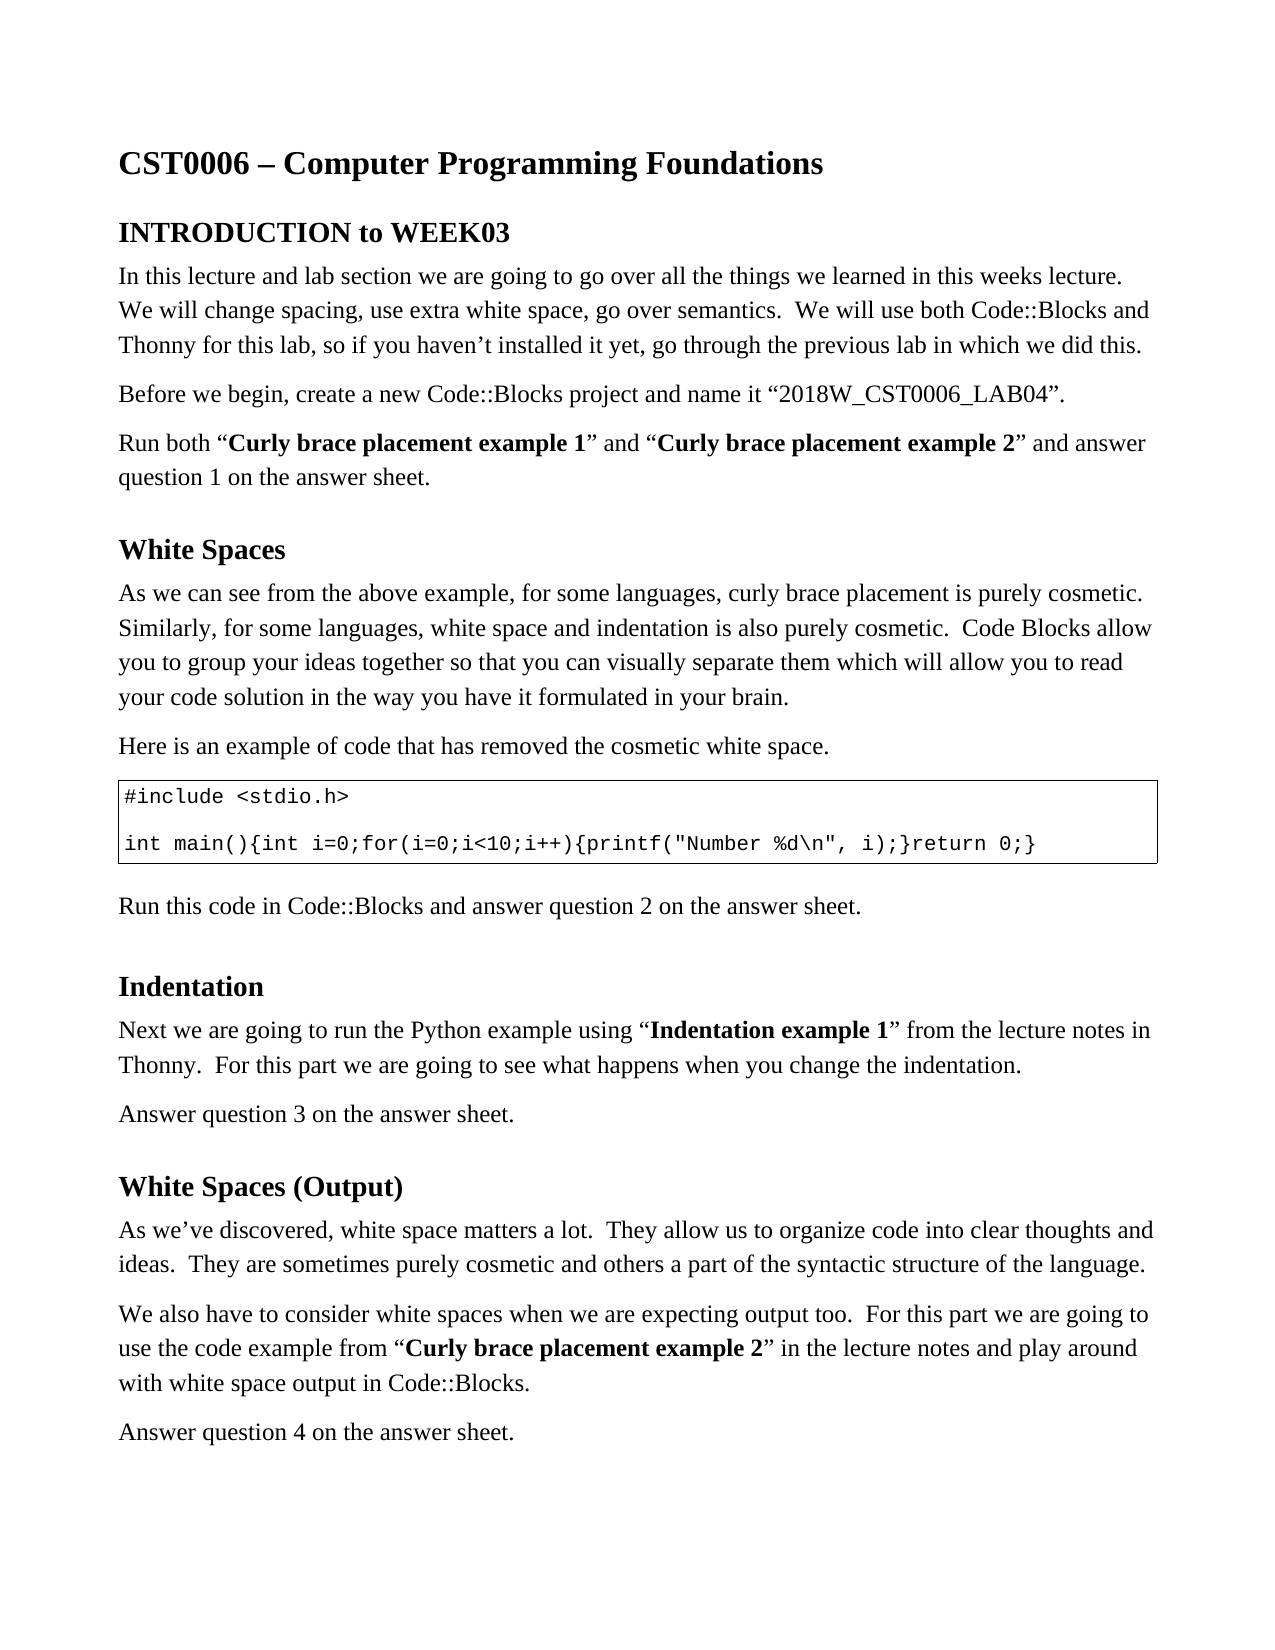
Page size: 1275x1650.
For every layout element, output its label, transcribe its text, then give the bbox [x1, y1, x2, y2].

subtitle INTRODUCTION to WEEK03 [118, 215, 1157, 248]
text Run this code in Code::Blocks and answer question 2 on the answer sheet. [118, 891, 1157, 920]
text Here is an example of code that has removed the cosmetic white space. [118, 731, 1157, 759]
text Before we begin, create a new Code::Blocks project and name it “2018W_CST0006_LAB04”. [118, 379, 1157, 408]
table_header #include <stdio.h> int main(){int i=0;for(i=0;i<10;i++){printf("Number %d\n", i);}return 0;} [119, 781, 1157, 862]
text Next we are going to run the Python example using “Indentation example 1” from the lecture notes in Thonny. For this part we are going to see what happens when you change the indentation. [118, 1016, 1157, 1079]
subtitle White Spaces [118, 532, 1157, 566]
text Answer question 4 on the answer sheet. [118, 1417, 1157, 1445]
text We also have to consider white spaces when we are expecting output too. For this part we are going to use the code example from “Curly brace placement example 2” in the lecture notes and play around with white space output in Code::Blocks. [118, 1299, 1157, 1396]
subtitle White Spaces (Output) [118, 1169, 1157, 1203]
subtitle Indentation [118, 969, 1157, 1003]
text In this lecture and lab section we are going to go over all the things we learned in this weeks lecture. We will change spacing, use extra white space, go over semantics. We will use both Code::Blocks and Thonny for this lab, so if you haven’t installed it yet, go through the previous lab in which we did this. [118, 261, 1157, 358]
text Answer question 3 on the answer sheet. [118, 1099, 1157, 1128]
text As we can see from the above example, for some languages, curly brace placement is purely cosmetic. Similarly, for some languages, white space and indentation is also purely cosmetic. Code Blocks allow you to group your ideas together so that you can visually separate them which will allow you to read your code solution in the way you have it formulated in your brain. [118, 578, 1157, 711]
subtitle CST0006 – Computer Programming Foundations [118, 143, 1157, 181]
text As we’ve discovered, white space matters a lot. They allow us to organize code into clear thoughts and ideas. They are sometimes purely cosmetic and others a part of the syntactic structure of the language. [118, 1215, 1157, 1278]
text Run both “Curly brace placement example 1” and “Curly brace placement example 2” and answer question 1 on the answer sheet. [118, 428, 1157, 491]
